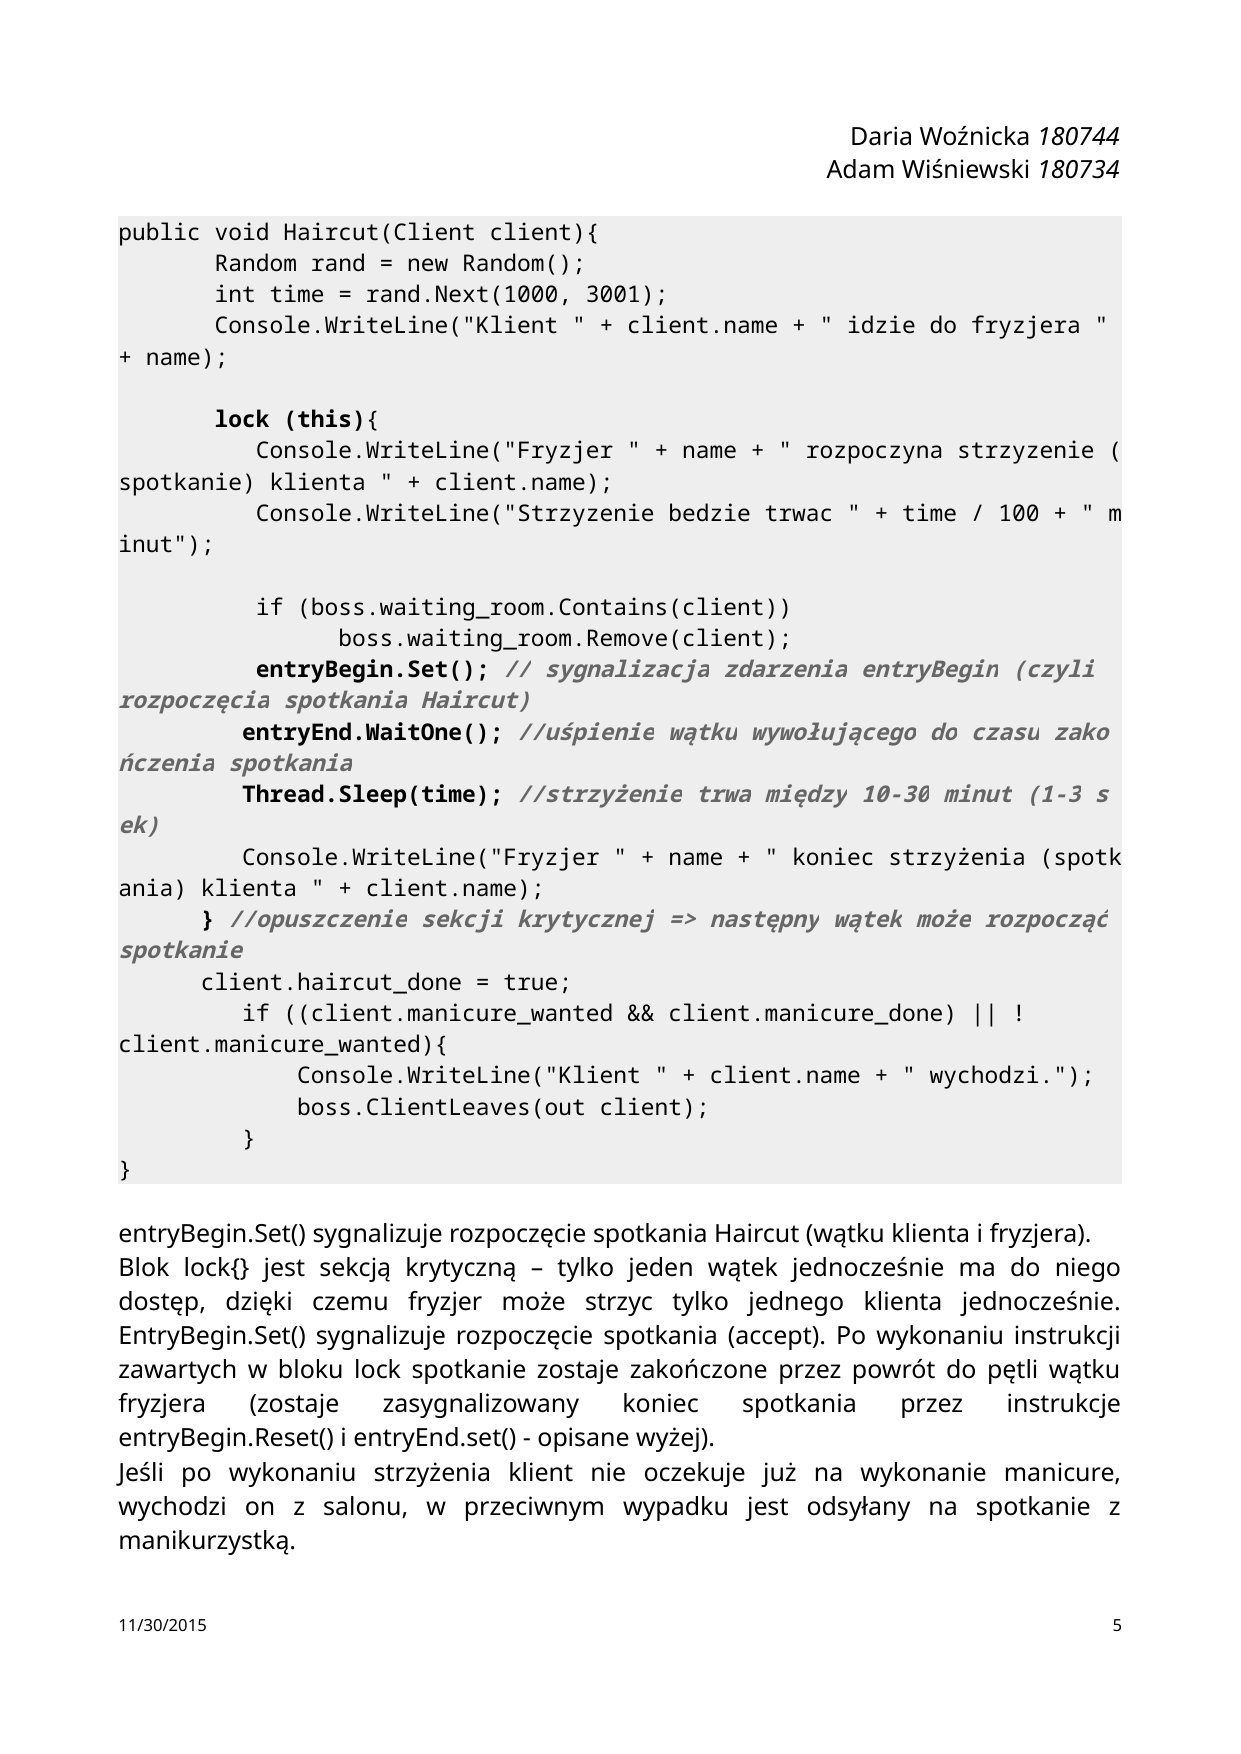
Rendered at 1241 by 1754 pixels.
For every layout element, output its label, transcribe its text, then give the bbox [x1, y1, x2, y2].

text Blok lock{} jest sekcją krytyczną – tylko jeden wątek jednocześnie ma do niego dostęp, dzięki czemu fryzjer może strzyc tylko jednego klienta jednocześnie. EntryBegin.Set() sygnalizuje rozpoczęcie spotkania (accept). Po wykonaniu instrukcji zawartych w bloku lock spotkanie zostaje zakończone przez powrót do pętli wątku fryzjera (zostaje zasygnalizowany koniec spotkania przez instrukcje entryBegin.Reset() i entryEnd.set() - opisane wyżej). [118, 1250, 1122, 1454]
text entryBegin.Set() sygnalizuje rozpoczęcie spotkania Haircut (wątku klienta i fryzjera). [118, 1216, 1122, 1250]
text public void Haircut(Client client){ Random rand = new Random(); int time = rand.Next(1000, 3001); Console.WriteLine("Klient " + client.name + " idzie do fryzjera " + name); lock (this){ Console.WriteLine("Fryzjer " + name + " rozpoczyna strzyzenie (spotkanie) klienta " + client.name); Console.WriteLine("Strzyzenie bedzie trwac " + time / 100 + " minut"); if (boss.waiting_room.Contains(client)) boss.waiting_room.Remove(client); entryBegin.Set(); // sygnalizacja zdarzenia entryBegin (czyli rozpoczęcia spotkania Haircut) entryEnd.WaitOne(); //uśpienie wątku wywołującego do czasu zakończenia spotkania Thread.Sleep(time); //strzyżenie trwa między 10-30 minut (1-3 sek) Console.WriteLine("Fryzjer " + name + " koniec strzyżenia (spotkania) klienta " + client.name); } //opuszczenie sekcji krytycznej => następny wątek może rozpocząć spotkanie client.haircut_done = true; if ((client.manicure_wanted && client.manicure_done) || !client.manicure_wanted){ Console.WriteLine("Klient " + client.name + " wychodzi."); boss.ClientLeaves(out client); } } [118, 216, 1122, 1184]
text Jeśli po wykonaniu strzyżenia klient nie oczekuje już na wykonanie manicure, wychodzi on z salonu, w przeciwnym wypadku jest odsyłany na spotkanie z manikurzystką. [118, 1454, 1122, 1556]
